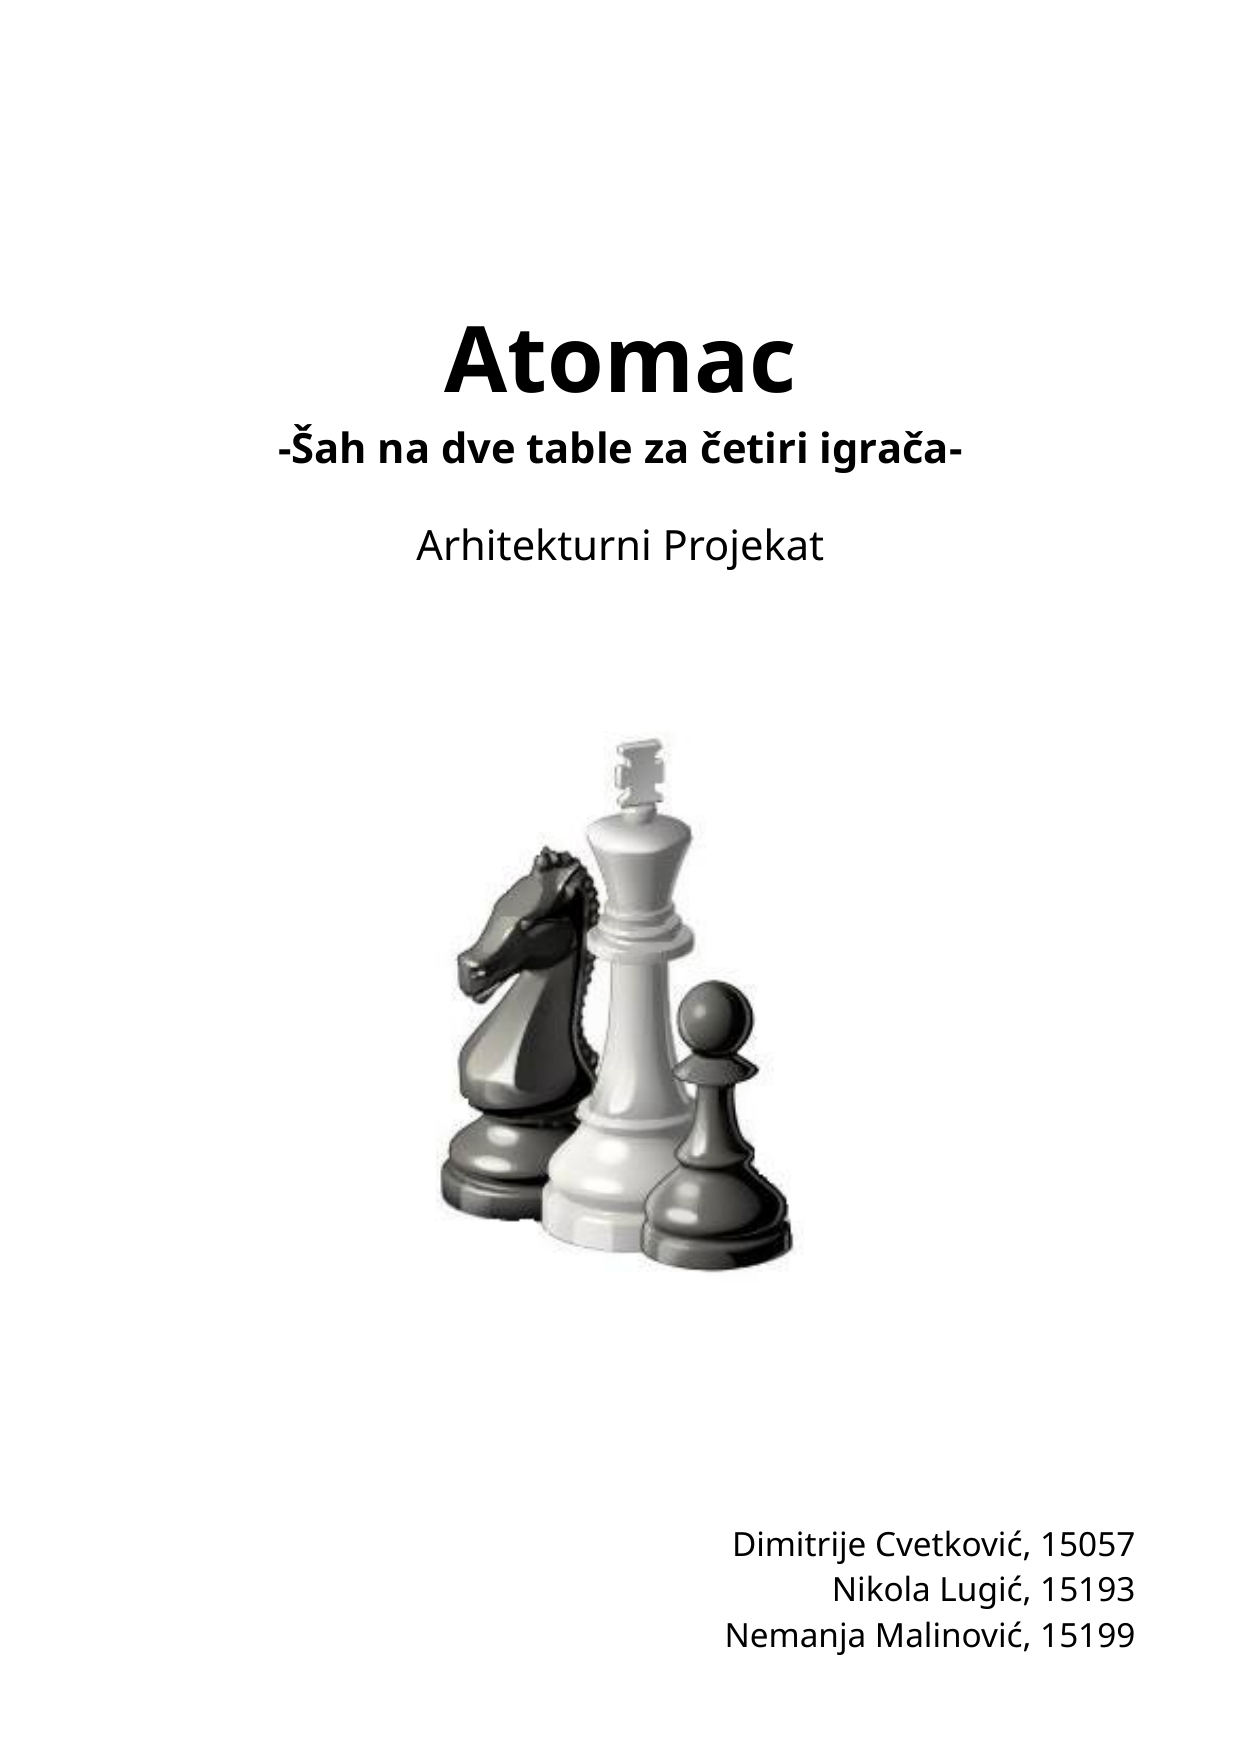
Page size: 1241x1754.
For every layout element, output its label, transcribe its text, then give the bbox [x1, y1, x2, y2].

text Nikola Lugić, 15193 [105, 1566, 1136, 1611]
text -Šah na dve table za četiri igrača- [105, 419, 1136, 476]
picture [435, 731, 805, 1283]
text Arhitekturni Projekat [105, 516, 1136, 572]
text Dimitrije Cvetković, 15057 [105, 1521, 1136, 1566]
text Atomac [105, 294, 1136, 419]
text Nemanja Malinović, 15199 [105, 1611, 1136, 1657]
